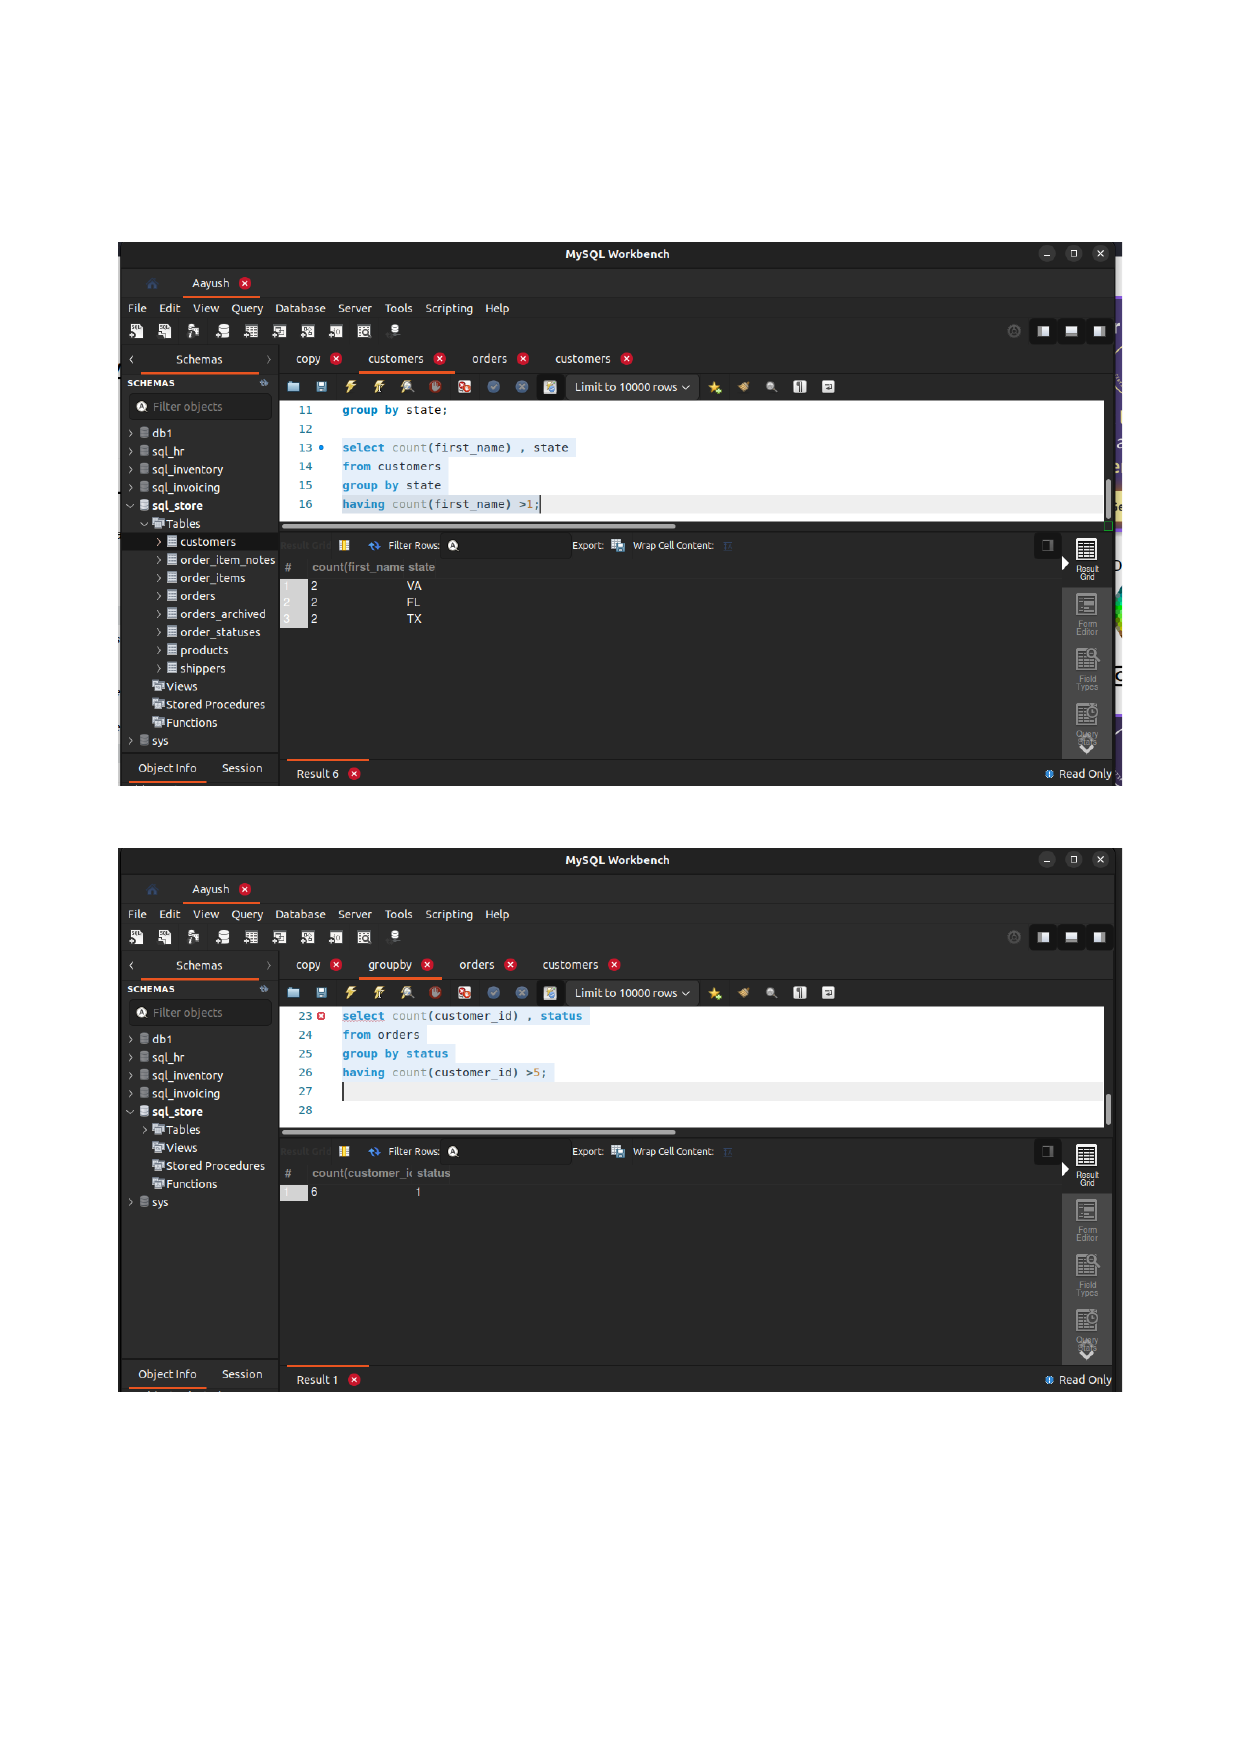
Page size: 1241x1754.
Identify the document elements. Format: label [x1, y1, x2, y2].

picture [118, 848, 1123, 1392]
picture [118, 242, 1123, 786]
